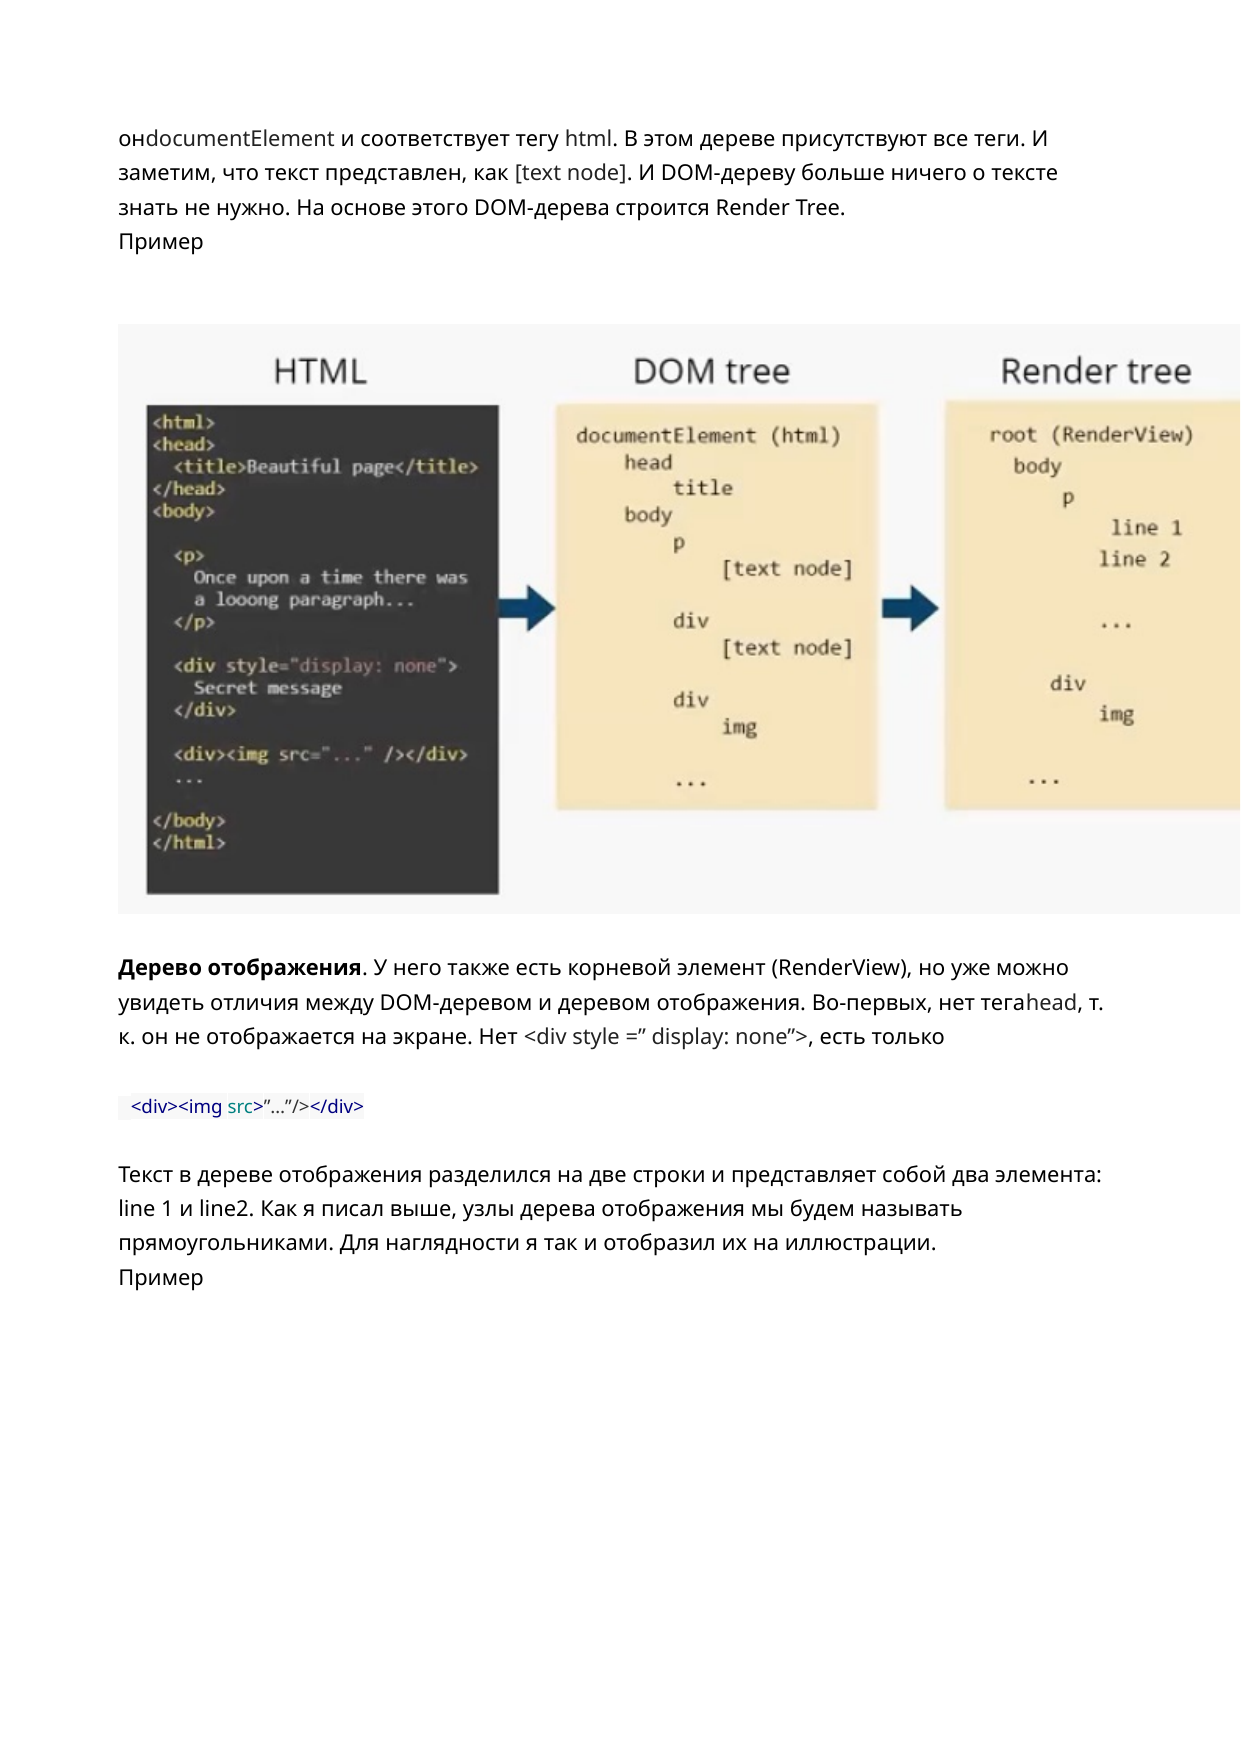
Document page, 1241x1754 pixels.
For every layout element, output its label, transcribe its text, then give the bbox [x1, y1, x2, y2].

subtitle Пример [118, 221, 1122, 256]
text [118, 1292, 1122, 1360]
text <div><img src>”…”/></div> [118, 1085, 1122, 1120]
text Текст в дереве отображения разделился на две строки и представляет собой два элемента: line 1 и line2. Как я писал выше, узлы дерева отображения мы будем называть прямоугольниками. Для наглядности я так и отобразил их на иллюстрации. [118, 1120, 1122, 1257]
text Дерево отображения. У него также есть корневой элемент (RenderView), но уже можно увидеть отличия между DOM-деревом и деревом отображения. Во-первых, нет тегаhead, т. к. он не отображается на экране. Нет <div style =” display: none”>, есть только [118, 914, 1122, 1051]
subtitle Пример [118, 1257, 1122, 1292]
text онdocumentElement и соответствует тегу html. В этом дереве присутствуют все теги. И заметим, что текст представлен, как [text node]. И DOM-дереву больше ничего о тексте знать не нужно. На основе этого DOM-дерева строится Render Tree. [118, 118, 1122, 221]
text [118, 256, 1122, 324]
picture [118, 324, 1241, 914]
